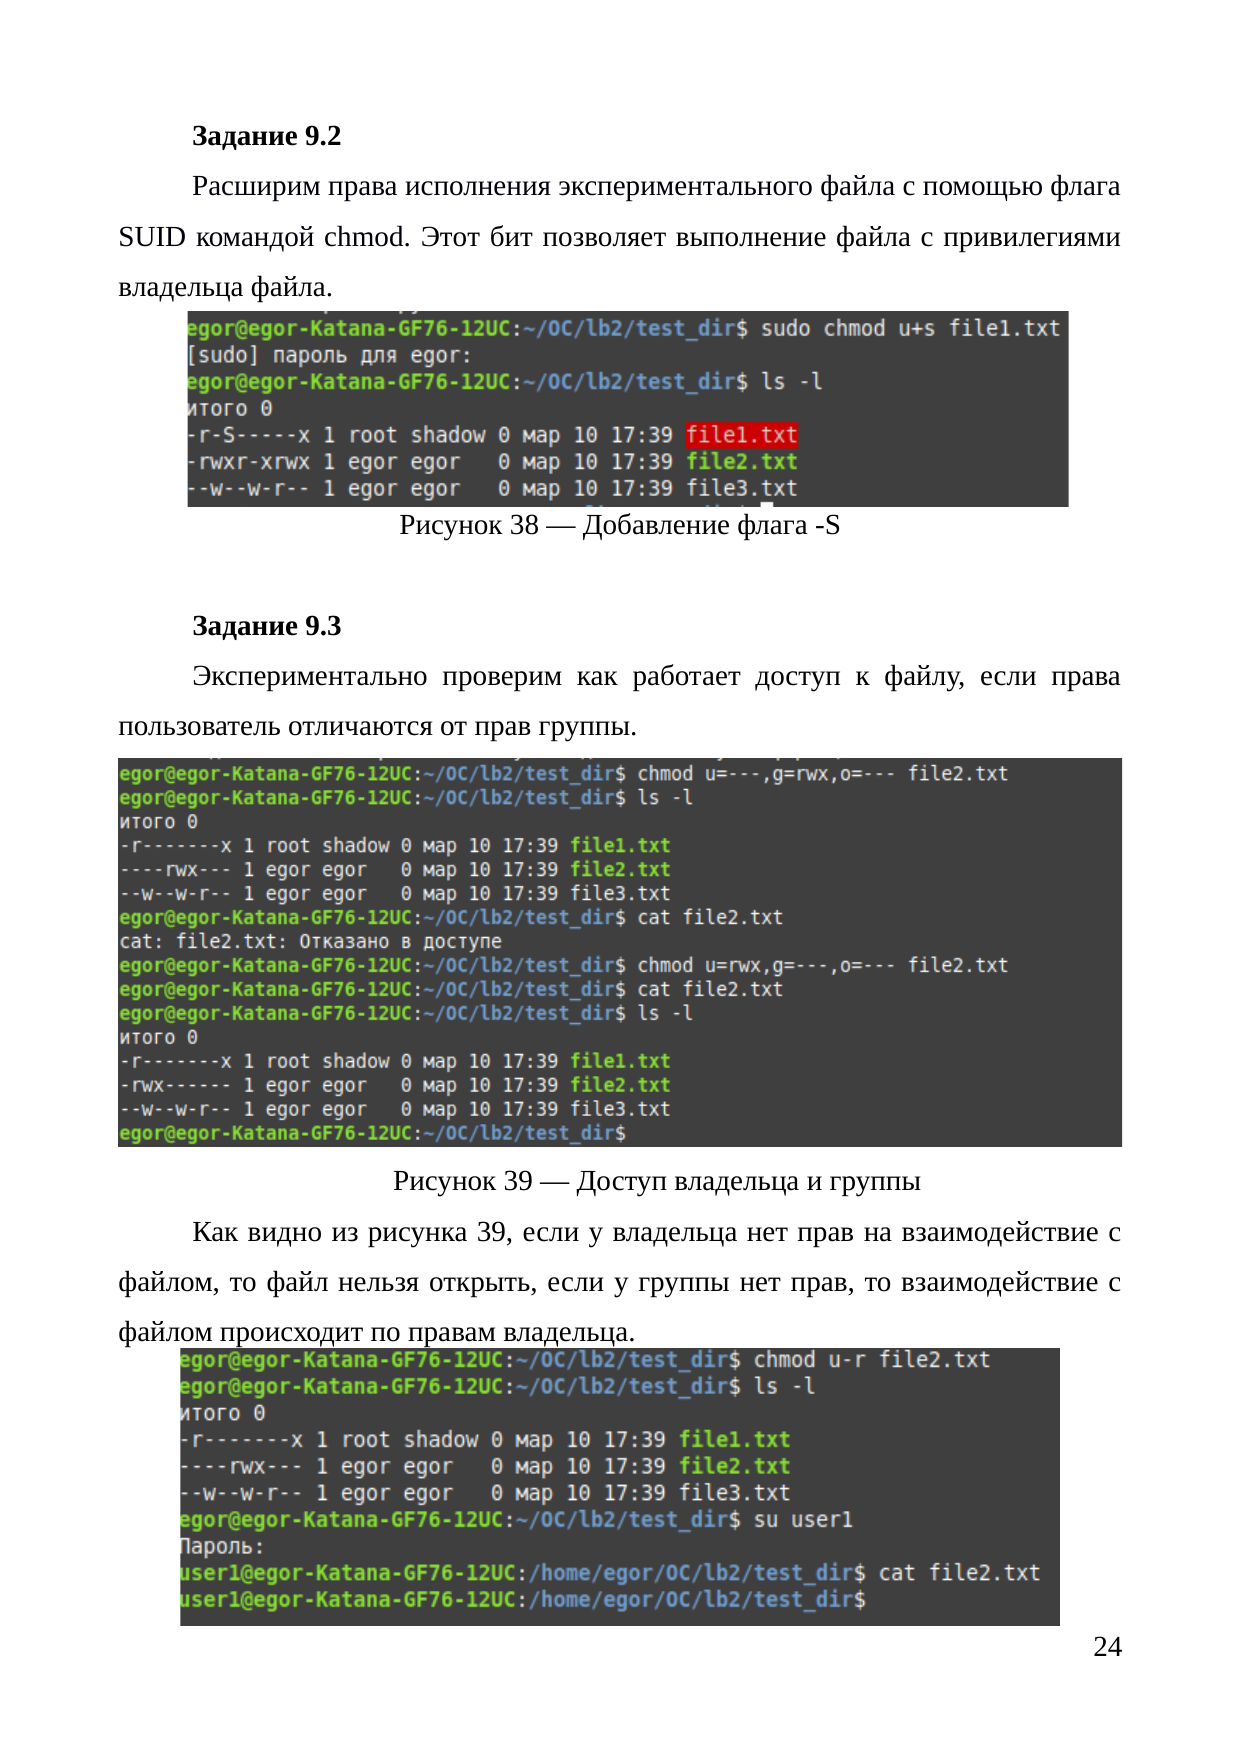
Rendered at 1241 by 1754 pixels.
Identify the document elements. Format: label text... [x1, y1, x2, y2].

picture [118, 758, 1123, 1147]
picture [187, 311, 1069, 507]
subtitle Задание 9.3 [118, 608, 1122, 641]
subtitle Как видно из рисунка 39, если у владельца нет прав на взаимодействие с файлом, то файл нельзя открыть, если у группы нет прав, то взаимодействие с файлом происходит по правам владельца. [118, 1214, 1122, 1348]
subtitle Рисунок 39 — Доступ владельца и группы [118, 1147, 1122, 1197]
subtitle Расширим права исполнения экспериментального файла с помощью флага SUID командой chmod. Этот бит позволяет выполнение файла с привилегиями владельца файла. [118, 168, 1122, 303]
subtitle Рисунок 38 — Добавление флага -S [118, 340, 1122, 541]
subtitle Экспериментально проверим как работает доступ к файлу, если права пользователь отличаются от прав группы. [118, 658, 1122, 742]
picture [180, 1348, 1060, 1626]
subtitle Задание 9.2 [118, 118, 1122, 152]
